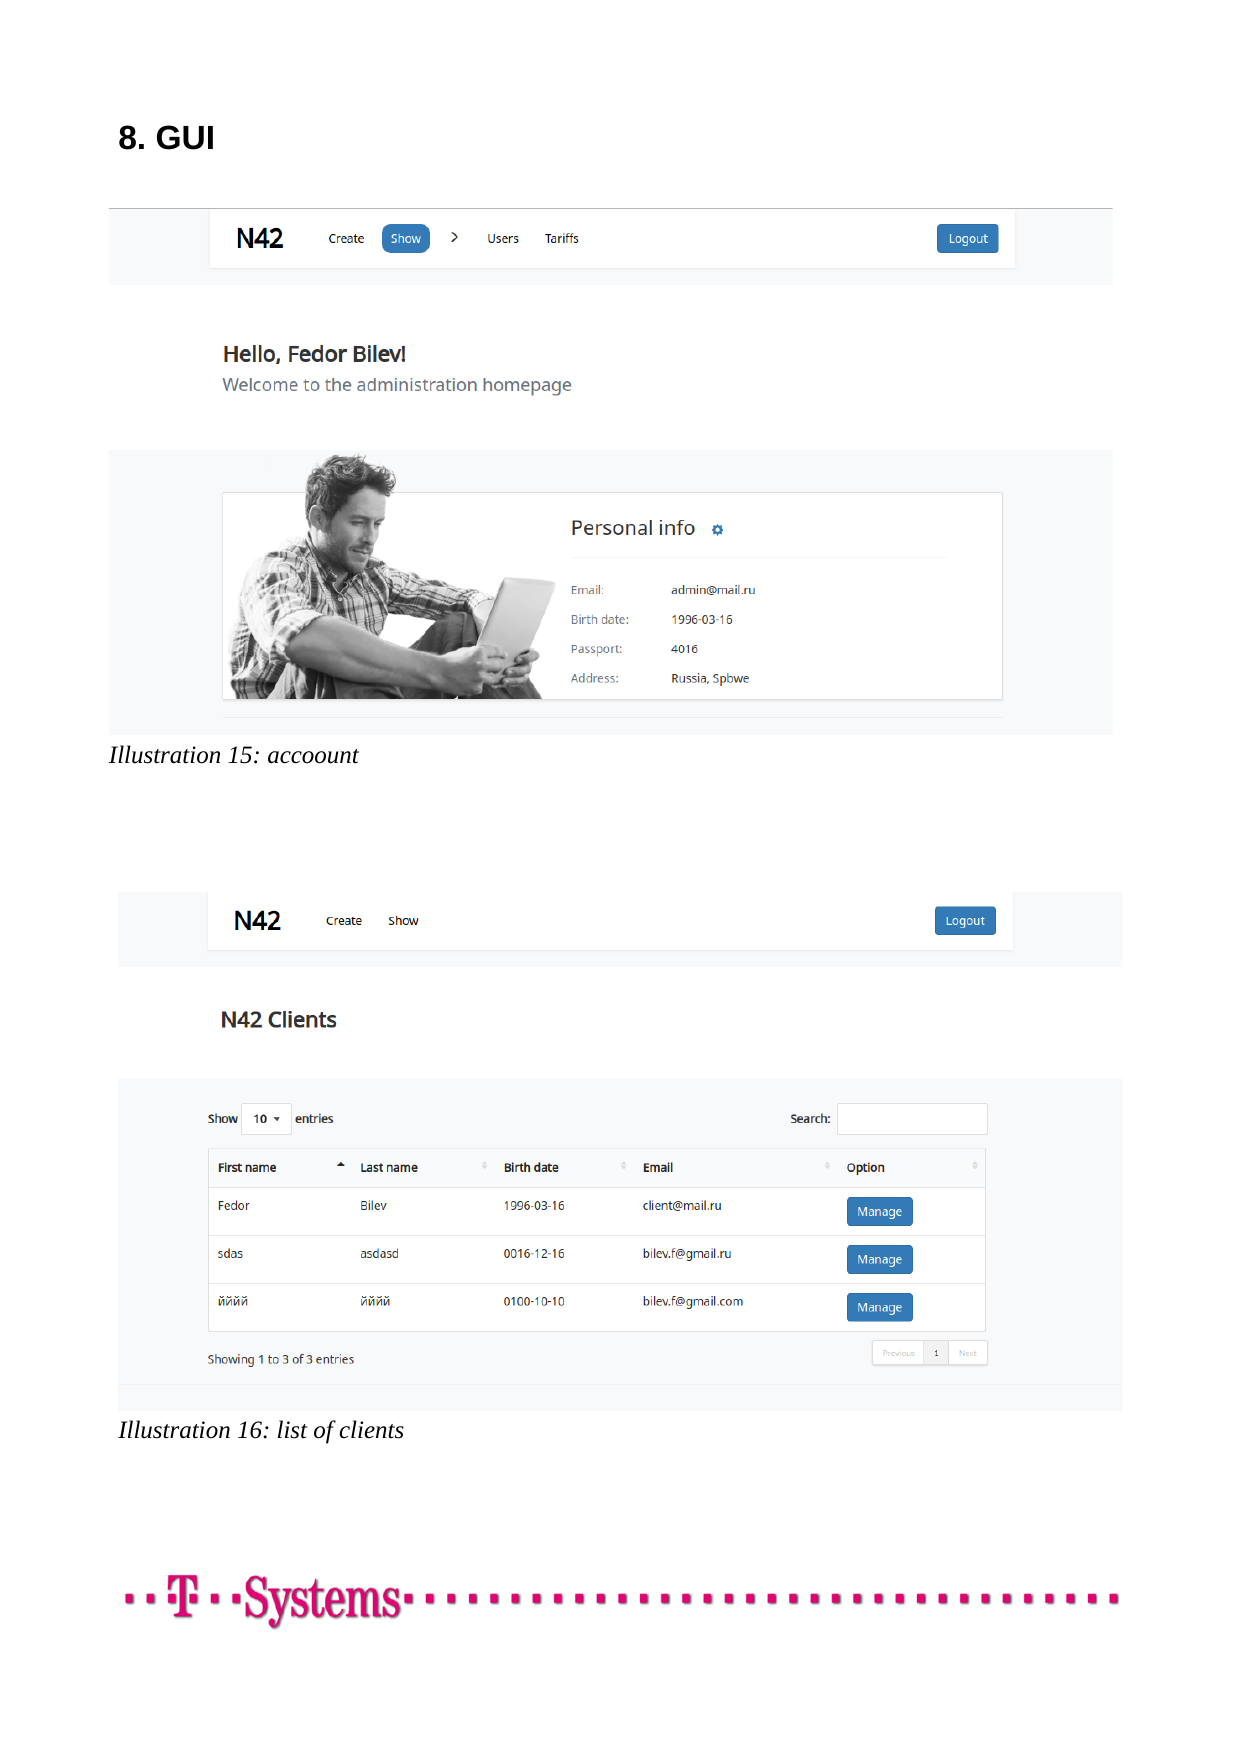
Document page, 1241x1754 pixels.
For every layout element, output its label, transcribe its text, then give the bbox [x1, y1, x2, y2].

picture [118, 892, 1123, 1411]
text Illustration 15: accoount [109, 735, 1113, 768]
picture [118, 1554, 1123, 1636]
subtitle 8. GUI [118, 118, 1122, 157]
picture [108, 207, 1113, 735]
text Illustration 16: list of clients [118, 1411, 1122, 1444]
